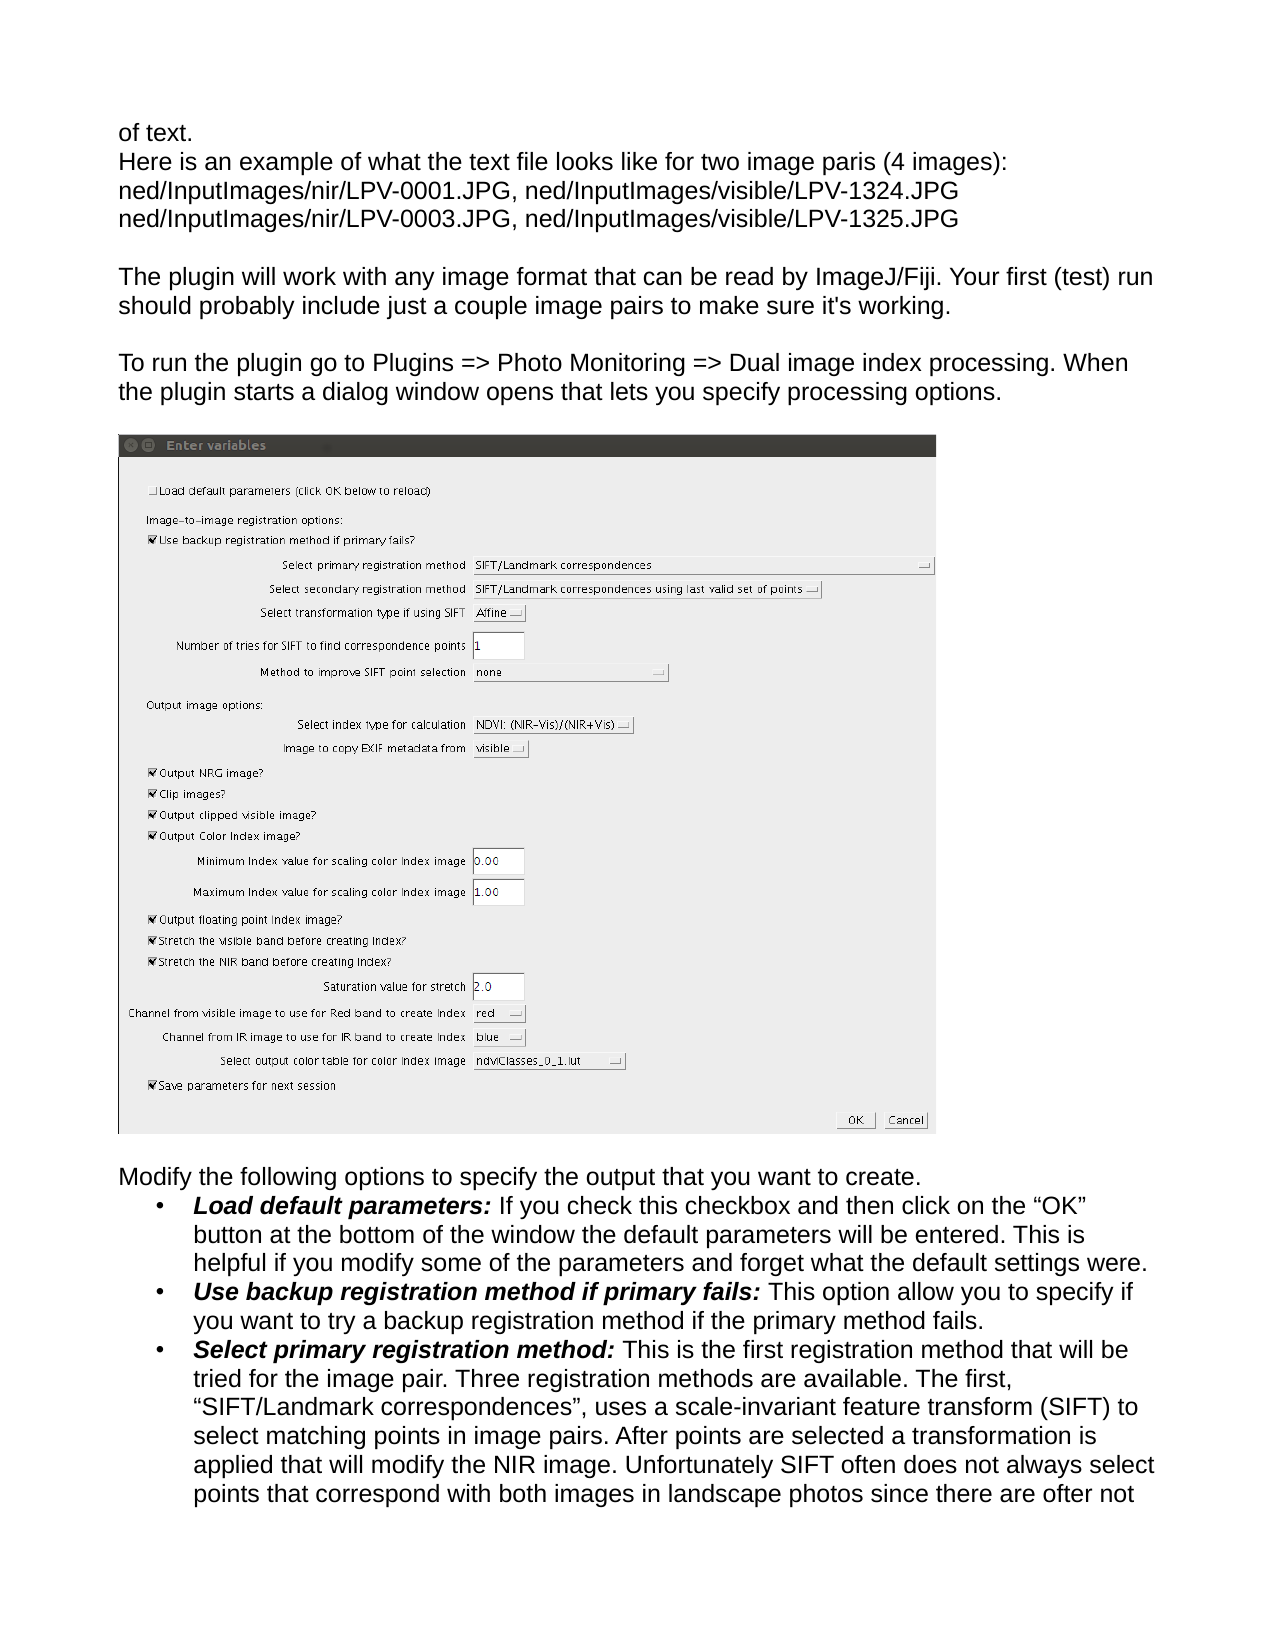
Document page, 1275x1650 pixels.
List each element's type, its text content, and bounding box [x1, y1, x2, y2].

text The plugin will work with any image format that can be read by ImageJ/Fiji. Your first (test) run should probably include just a couple image pairs to make sure it's working. [118, 262, 1157, 319]
list Use backup registration method if primary fails: This option allow you to specify if you want to try a backup registration method if the primary method fails. [156, 1277, 1157, 1335]
list Select primary registration method: This is the first registration method that will be tried for the image pair. Three registration methods are available. The first, “SIFT/Landmark correspondences”, uses a scale-invariant feature transform (SIFT) to select matching points in image pairs. After points are selected a transformation is applied that will modify the NIR image. Unfortunately SIFT often does not always select points that correspond with both images in landscape photos since there are ofter not [156, 1335, 1157, 1507]
text Modify the following options to specify the output that you want to create. [118, 1162, 1157, 1191]
text ned/InputImages/nir/LPV-0001.JPG, ned/InputImages/visible/LPV-1324.JPG [118, 176, 1157, 204]
picture [118, 434, 937, 1134]
text To run the plugin go to Plugins => Photo Monitoring => Dual image index processing. When the plugin starts a dialog window opens that lets you specify processing options. [118, 348, 1157, 406]
text Here is an example of what the text file looks like for two image paris (4 images): [118, 147, 1157, 176]
text ned/InputImages/nir/LPV-0003.JPG, ned/InputImages/visible/LPV-1325.JPG [118, 204, 1157, 233]
text of text. [118, 118, 1157, 147]
list Load default parameters: If you check this checkbox and then click on the “OK” button at the bottom of the window the default parameters will be entered. This is helpful if you modify some of the parameters and forget what the default settings were. [156, 1191, 1157, 1277]
